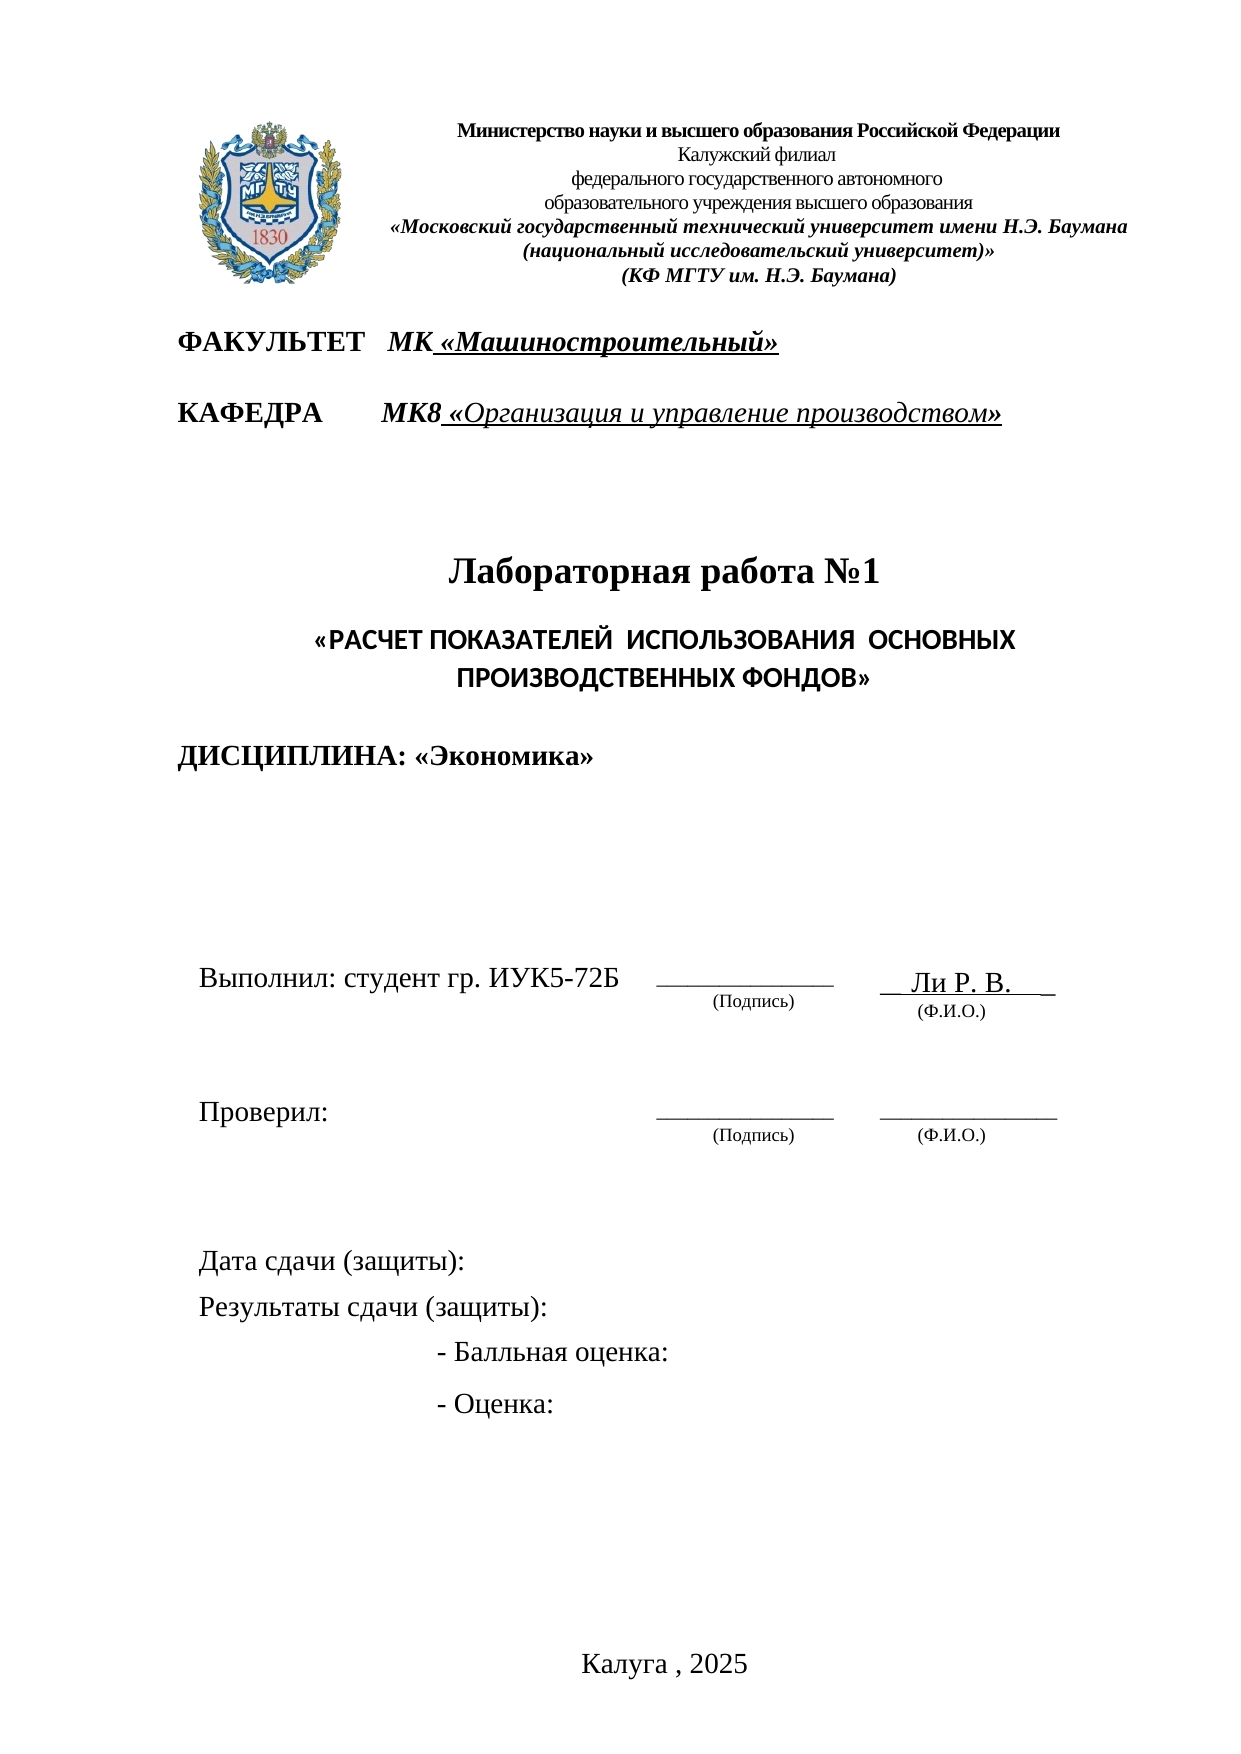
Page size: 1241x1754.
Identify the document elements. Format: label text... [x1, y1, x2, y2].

text Лабораторная работа №1 [177, 549, 1152, 592]
title «РАСЧЕТ ПОКАЗАТЕЛЕЙ ИСПОЛЬЗОВАНИЯ ОСНОВНЫХ ПРОИЗВОДСТВЕННЫХ ФОНДОВ» [177, 621, 1152, 695]
text ФАКУЛЬТЕТ МК «Машиностроительный» [177, 324, 1181, 358]
table_header _________________ (Подпись) [645, 940, 879, 1073]
table_cell - Балльная оценка: - Оценка: [425, 1335, 1163, 1439]
table_cell _________________ (Подпись) [645, 1074, 879, 1197]
table_cell [188, 1335, 425, 1439]
table_header [188, 118, 353, 287]
text КАФЕДРА МК8 «Организация и управление производством» [177, 395, 1152, 429]
table_cell _________________ (Ф.И.О.) [879, 1074, 1163, 1197]
table_header Министерство науки и высшего образования Российской Федерации Калужский филиал федерального государственного автономного образовательного учреждения высшего образования «Московский государственный технический университет имени Н.Э. Баумана (национальный исследовательский университет)» (КФ МГТУ им. Н.Э. Баумана) [353, 118, 1165, 287]
table_header Выполнил: студент гр. ИУК5-72Б [188, 940, 645, 1073]
text ДИСЦИПЛИНА: «Экономика» [177, 738, 1152, 772]
table_header __ Ли Р. В. _ (Ф.И.О.) [879, 940, 1163, 1073]
table_cell Проверил: [188, 1074, 645, 1197]
table_cell Дата сдачи (защиты): Результаты сдачи (защиты): [188, 1197, 1163, 1334]
